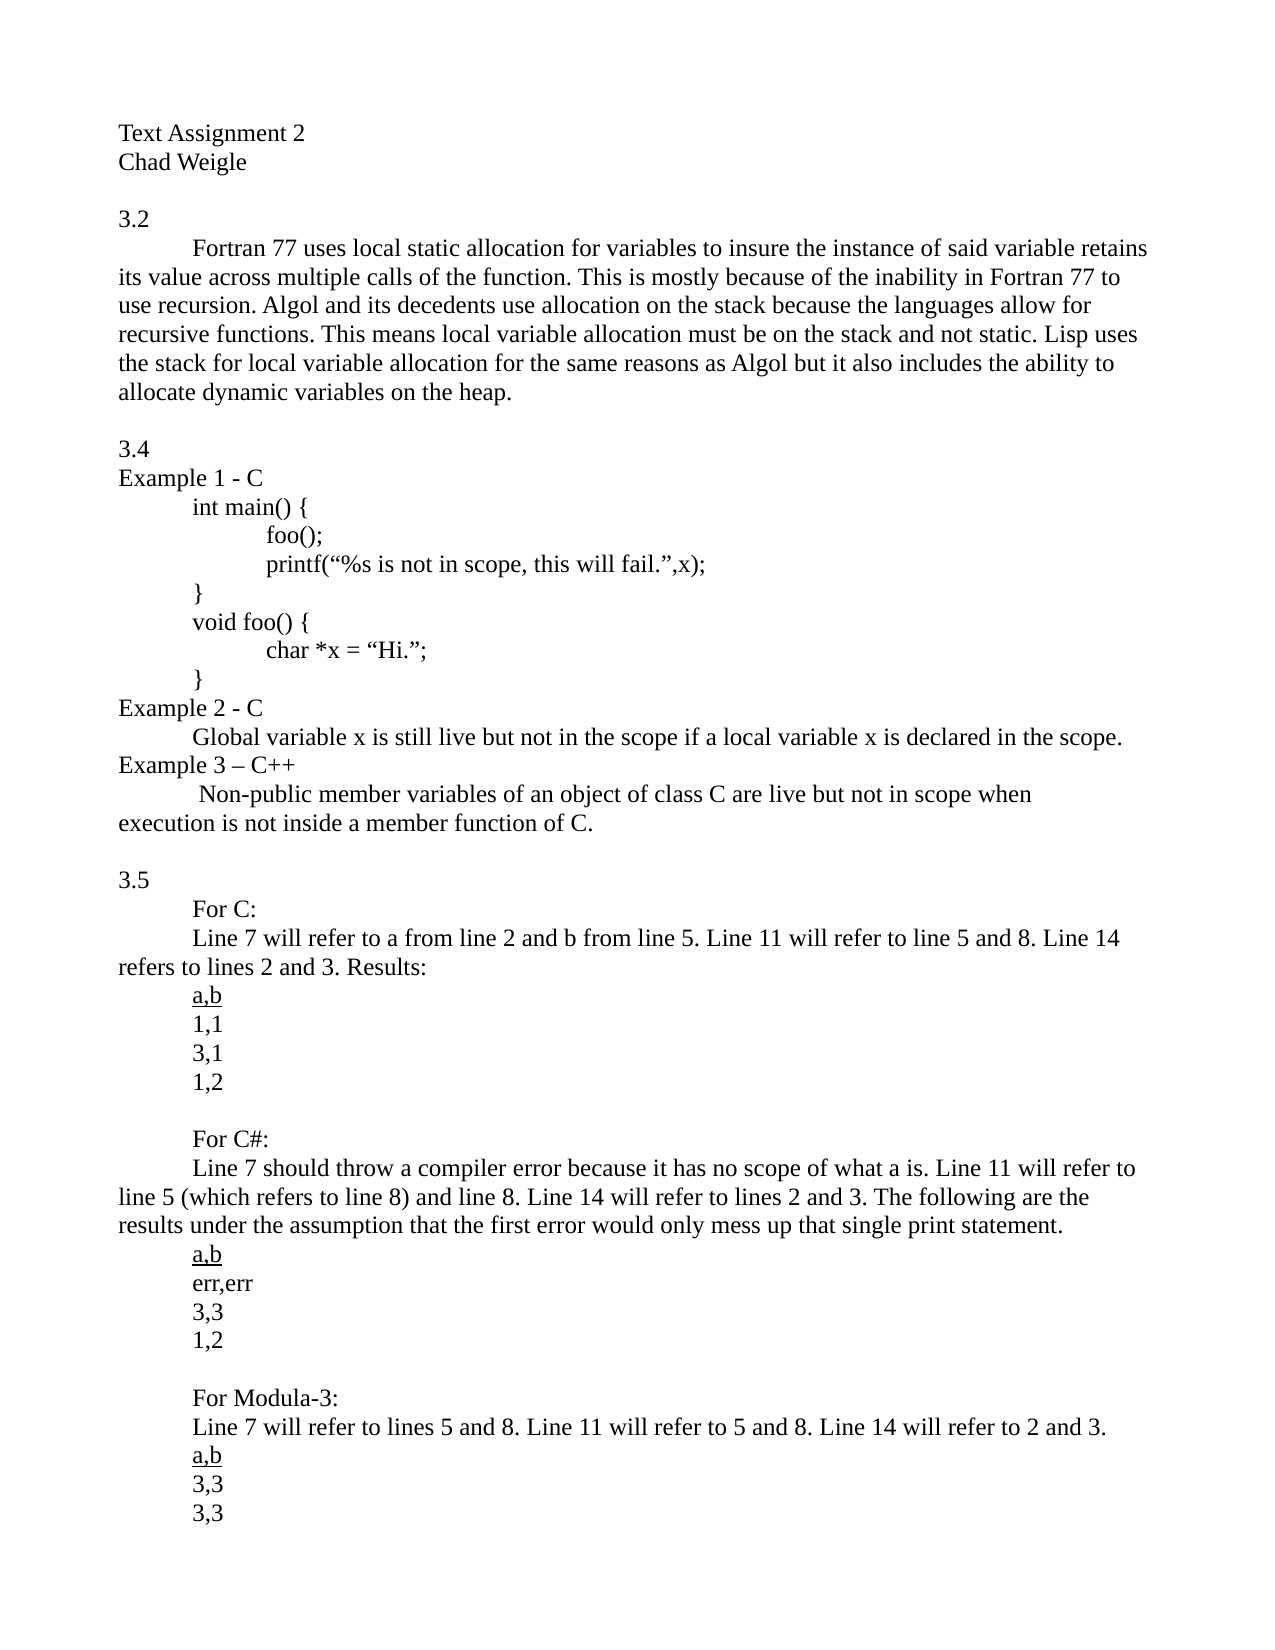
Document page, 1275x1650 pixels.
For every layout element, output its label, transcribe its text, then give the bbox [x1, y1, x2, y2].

text Example 3 – C++ [118, 751, 1157, 779]
text a,b [118, 1239, 1157, 1268]
text 3,1 [118, 1038, 1157, 1067]
text char *x = “Hi.”; [118, 636, 1157, 664]
text int main() { [118, 492, 1157, 521]
text 3,3 [118, 1498, 1157, 1527]
text 3,3 [118, 1469, 1157, 1498]
text 1,1 [118, 1009, 1157, 1038]
text printf(“%s is not in scope, this will fail.”,x); [118, 549, 1157, 578]
text Example 2 - C [118, 693, 1157, 722]
text } [118, 664, 1157, 693]
text Line 7 should throw a compiler error because it has no scope of what a is. Line 11 will refer to line 5 (which refers to line 8) and line 8. Line 14 will refer to lines 2 and 3. The following are the results under the assumption that the first error would only mess up that single print statement. [118, 1153, 1157, 1239]
text void foo() { [118, 607, 1157, 636]
text 3.5 [118, 866, 1157, 894]
text Chad Weigle [118, 147, 1157, 176]
text Text Assignment 2 [118, 118, 1157, 147]
text foo(); [118, 521, 1157, 549]
text Example 1 - C [118, 463, 1157, 492]
text } [118, 578, 1157, 607]
text For C#: [118, 1124, 1157, 1153]
text Line 7 will refer to lines 5 and 8. Line 11 will refer to 5 and 8. Line 14 will refer to 2 and 3. [118, 1412, 1157, 1441]
text 3.4 [118, 434, 1157, 463]
text Non-public member variables of an object of class C are live but not in scope when [118, 779, 1157, 808]
text execution is not inside a member function of C. [118, 808, 1157, 837]
text Fortran 77 uses local static allocation for variables to insure the instance of said variable retains its value across multiple calls of the function. This is mostly because of the inability in Fortran 77 to use recursion. Algol and its decedents use allocation on the stack because the languages allow for recursive functions. This means local variable allocation must be on the stack and not static. Lisp uses the stack for local variable allocation for the same reasons as Algol but it also includes the ability to allocate dynamic variables on the heap. [118, 233, 1157, 406]
text 1,2 [118, 1067, 1157, 1096]
text 1,2 [118, 1326, 1157, 1354]
text a,b [118, 1441, 1157, 1469]
text 3.2 [118, 204, 1157, 233]
text Line 7 will refer to a from line 2 and b from line 5. Line 11 will refer to line 5 and 8. Line 14 refers to lines 2 and 3. Results: [118, 923, 1157, 981]
text Global variable x is still live but not in the scope if a local variable x is declared in the scope. [118, 722, 1157, 751]
text err,err [118, 1268, 1157, 1297]
text For Modula-3: [118, 1383, 1157, 1412]
text For C: [118, 894, 1157, 923]
text a,b [118, 981, 1157, 1009]
text 3,3 [118, 1297, 1157, 1326]
